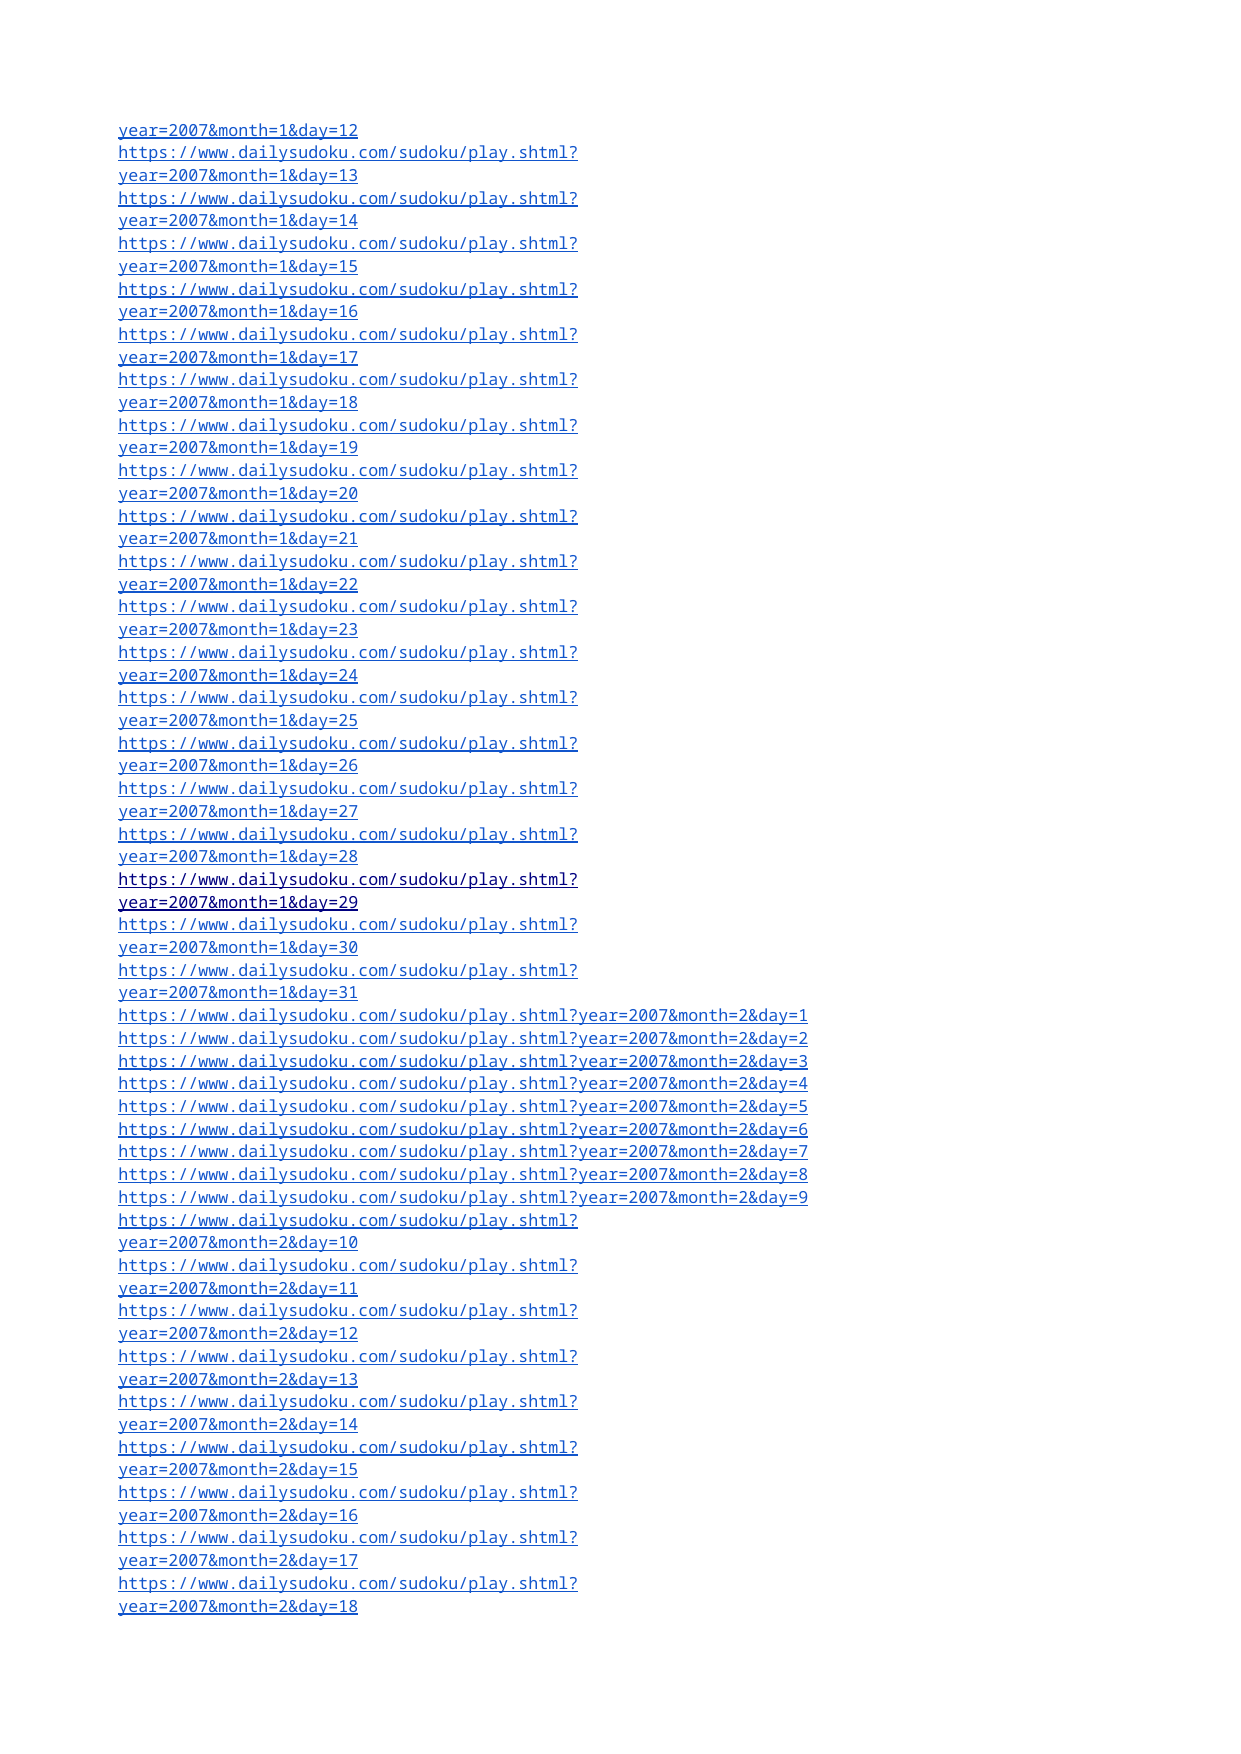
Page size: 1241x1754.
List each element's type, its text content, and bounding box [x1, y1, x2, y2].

table_cell https://www.dailysudoku.com/sudoku/play.shtml?year=2007&month=1&day=13 [118, 141, 812, 186]
table_cell https://www.dailysudoku.com/sudoku/play.shtml?year=2007&month=2&day=2 [118, 1026, 812, 1049]
table_cell https://www.dailysudoku.com/sudoku/play.shtml?year=2007&month=2&day=11 [118, 1254, 812, 1299]
table_cell https://www.dailysudoku.com/sudoku/play.shtml?year=2007&month=2&day=1 [118, 1004, 812, 1026]
table_cell https://www.dailysudoku.com/sudoku/play.shtml?year=2007&month=1&day=19 [118, 413, 812, 459]
table_cell https://www.dailysudoku.com/sudoku/play.shtml?year=2007&month=2&day=6 [118, 1117, 812, 1140]
table_cell https://www.dailysudoku.com/sudoku/play.shtml?year=2007&month=1&day=31 [118, 958, 812, 1004]
table_cell https://www.dailysudoku.com/sudoku/play.shtml?year=2007&month=1&day=14 [118, 186, 812, 232]
table_cell https://www.dailysudoku.com/sudoku/play.shtml?year=2007&month=2&day=10 [118, 1208, 812, 1253]
table_cell https://www.dailysudoku.com/sudoku/play.shtml?year=2007&month=1&day=29 [118, 868, 812, 913]
table_cell https://www.dailysudoku.com/sudoku/play.shtml?year=2007&month=2&day=16 [118, 1481, 812, 1526]
table_cell https://www.dailysudoku.com/sudoku/play.shtml?year=2007&month=2&day=4 [118, 1072, 812, 1094]
table_cell https://www.dailysudoku.com/sudoku/play.shtml?year=2007&month=1&day=27 [118, 777, 812, 822]
table_cell https://www.dailysudoku.com/sudoku/play.shtml?year=2007&month=1&day=16 [118, 277, 812, 322]
table_cell https://www.dailysudoku.com/sudoku/play.shtml?year=2007&month=2&day=13 [118, 1344, 812, 1390]
table_cell https://www.dailysudoku.com/sudoku/play.shtml?year=2007&month=1&day=17 [118, 323, 812, 368]
table_cell https://www.dailysudoku.com/sudoku/play.shtml?year=2007&month=1&day=25 [118, 686, 812, 731]
table_cell https://www.dailysudoku.com/sudoku/play.shtml?year=2007&month=2&day=8 [118, 1163, 812, 1185]
table_cell https://www.dailysudoku.com/sudoku/play.shtml?year=2007&month=2&day=15 [118, 1435, 812, 1481]
table_cell https://www.dailysudoku.com/sudoku/play.shtml?year=2007&month=1&day=28 [118, 822, 812, 867]
table_cell https://www.dailysudoku.com/sudoku/play.shtml?year=2007&month=1&day=30 [118, 913, 812, 958]
table_cell https://www.dailysudoku.com/sudoku/play.shtml?year=2007&month=1&day=22 [118, 550, 812, 595]
table_cell https://www.dailysudoku.com/sudoku/play.shtml?year=2007&month=1&day=26 [118, 731, 812, 777]
table_cell https://www.dailysudoku.com/sudoku/play.shtml?year=2007&month=2&day=18 [118, 1571, 812, 1617]
table_cell https://www.dailysudoku.com/sudoku/play.shtml?year=2007&month=2&day=14 [118, 1390, 812, 1435]
table_cell https://www.dailysudoku.com/sudoku/play.shtml?year=2007&month=2&day=5 [118, 1095, 812, 1117]
table_cell https://www.dailysudoku.com/sudoku/play.shtml?year=2007&month=2&day=7 [118, 1140, 812, 1163]
table_cell https://www.dailysudoku.com/sudoku/play.shtml?year=2007&month=1&day=15 [118, 232, 812, 277]
table_cell year=2007&month=1&day=12 [118, 118, 812, 141]
table_cell https://www.dailysudoku.com/sudoku/play.shtml?year=2007&month=2&day=12 [118, 1299, 812, 1344]
table_cell https://www.dailysudoku.com/sudoku/play.shtml?year=2007&month=1&day=21 [118, 504, 812, 549]
table_cell https://www.dailysudoku.com/sudoku/play.shtml?year=2007&month=1&day=18 [118, 368, 812, 413]
table_cell https://www.dailysudoku.com/sudoku/play.shtml?year=2007&month=1&day=20 [118, 459, 812, 504]
table_cell https://www.dailysudoku.com/sudoku/play.shtml?year=2007&month=1&day=24 [118, 640, 812, 686]
table_cell https://www.dailysudoku.com/sudoku/play.shtml?year=2007&month=1&day=23 [118, 595, 812, 640]
table_cell https://www.dailysudoku.com/sudoku/play.shtml?year=2007&month=2&day=17 [118, 1526, 812, 1571]
table_cell https://www.dailysudoku.com/sudoku/play.shtml?year=2007&month=2&day=9 [118, 1185, 812, 1208]
table_cell https://www.dailysudoku.com/sudoku/play.shtml?year=2007&month=2&day=3 [118, 1049, 812, 1072]
